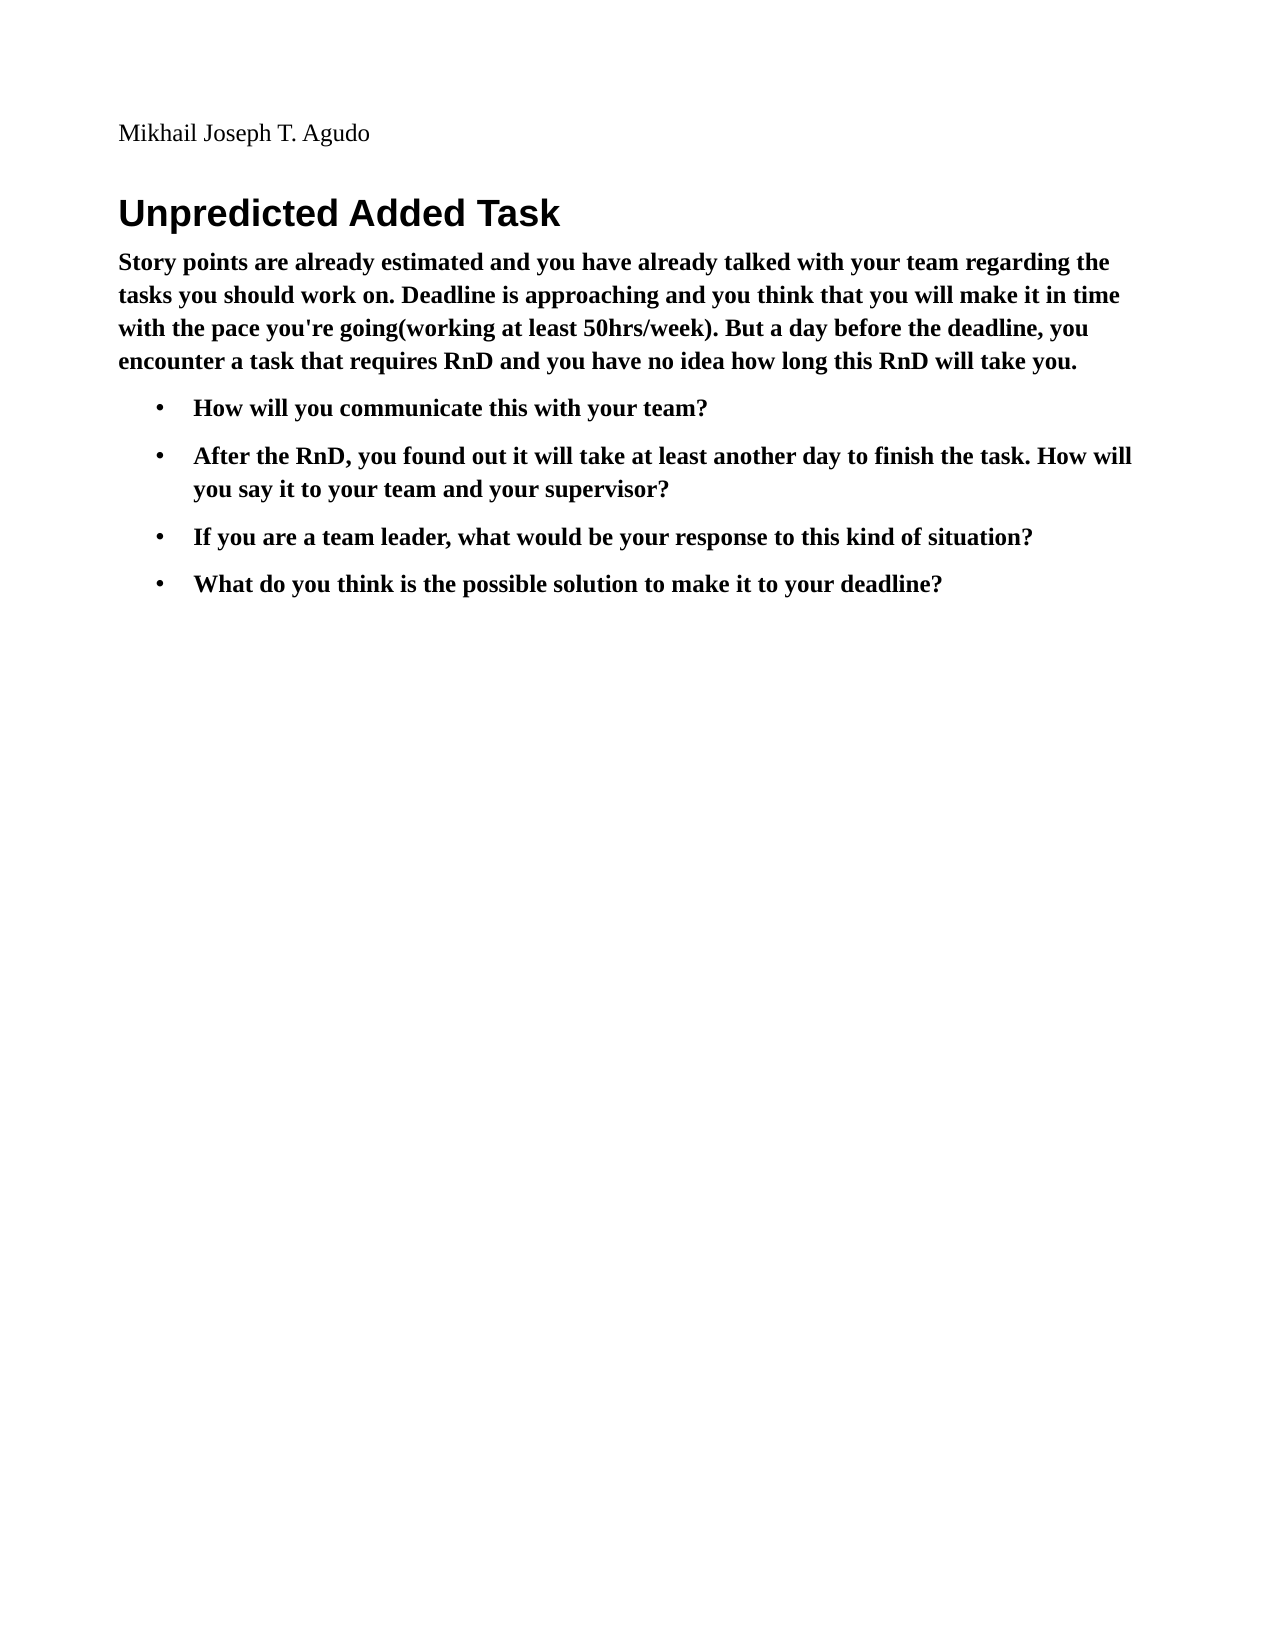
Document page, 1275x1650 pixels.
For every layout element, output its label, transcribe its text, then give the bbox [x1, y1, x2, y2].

text Story points are already estimated and you have already talked with your team regarding the tasks you should work on. Deadline is approaching and you think that you will make it in time with the pace you're going(working at least 50hrs/week). But a day before the deadline, you encounter a task that requires RnD and you have no idea how long this RnD will take you. [118, 247, 1157, 375]
list How will you communicate this with your team? [156, 393, 1157, 422]
subtitle Unpredicted Added Task [118, 191, 1157, 234]
text Mikhail Joseph T. Agudo [118, 118, 1157, 147]
list What do you think is the possible solution to make it to your deadline? [156, 569, 1157, 598]
list If you are a team leader, what would be your response to this kind of situation? [156, 522, 1157, 551]
list After the RnD, you found out it will take at least another day to finish the task. How will you say it to your team and your supervisor? [156, 441, 1157, 503]
